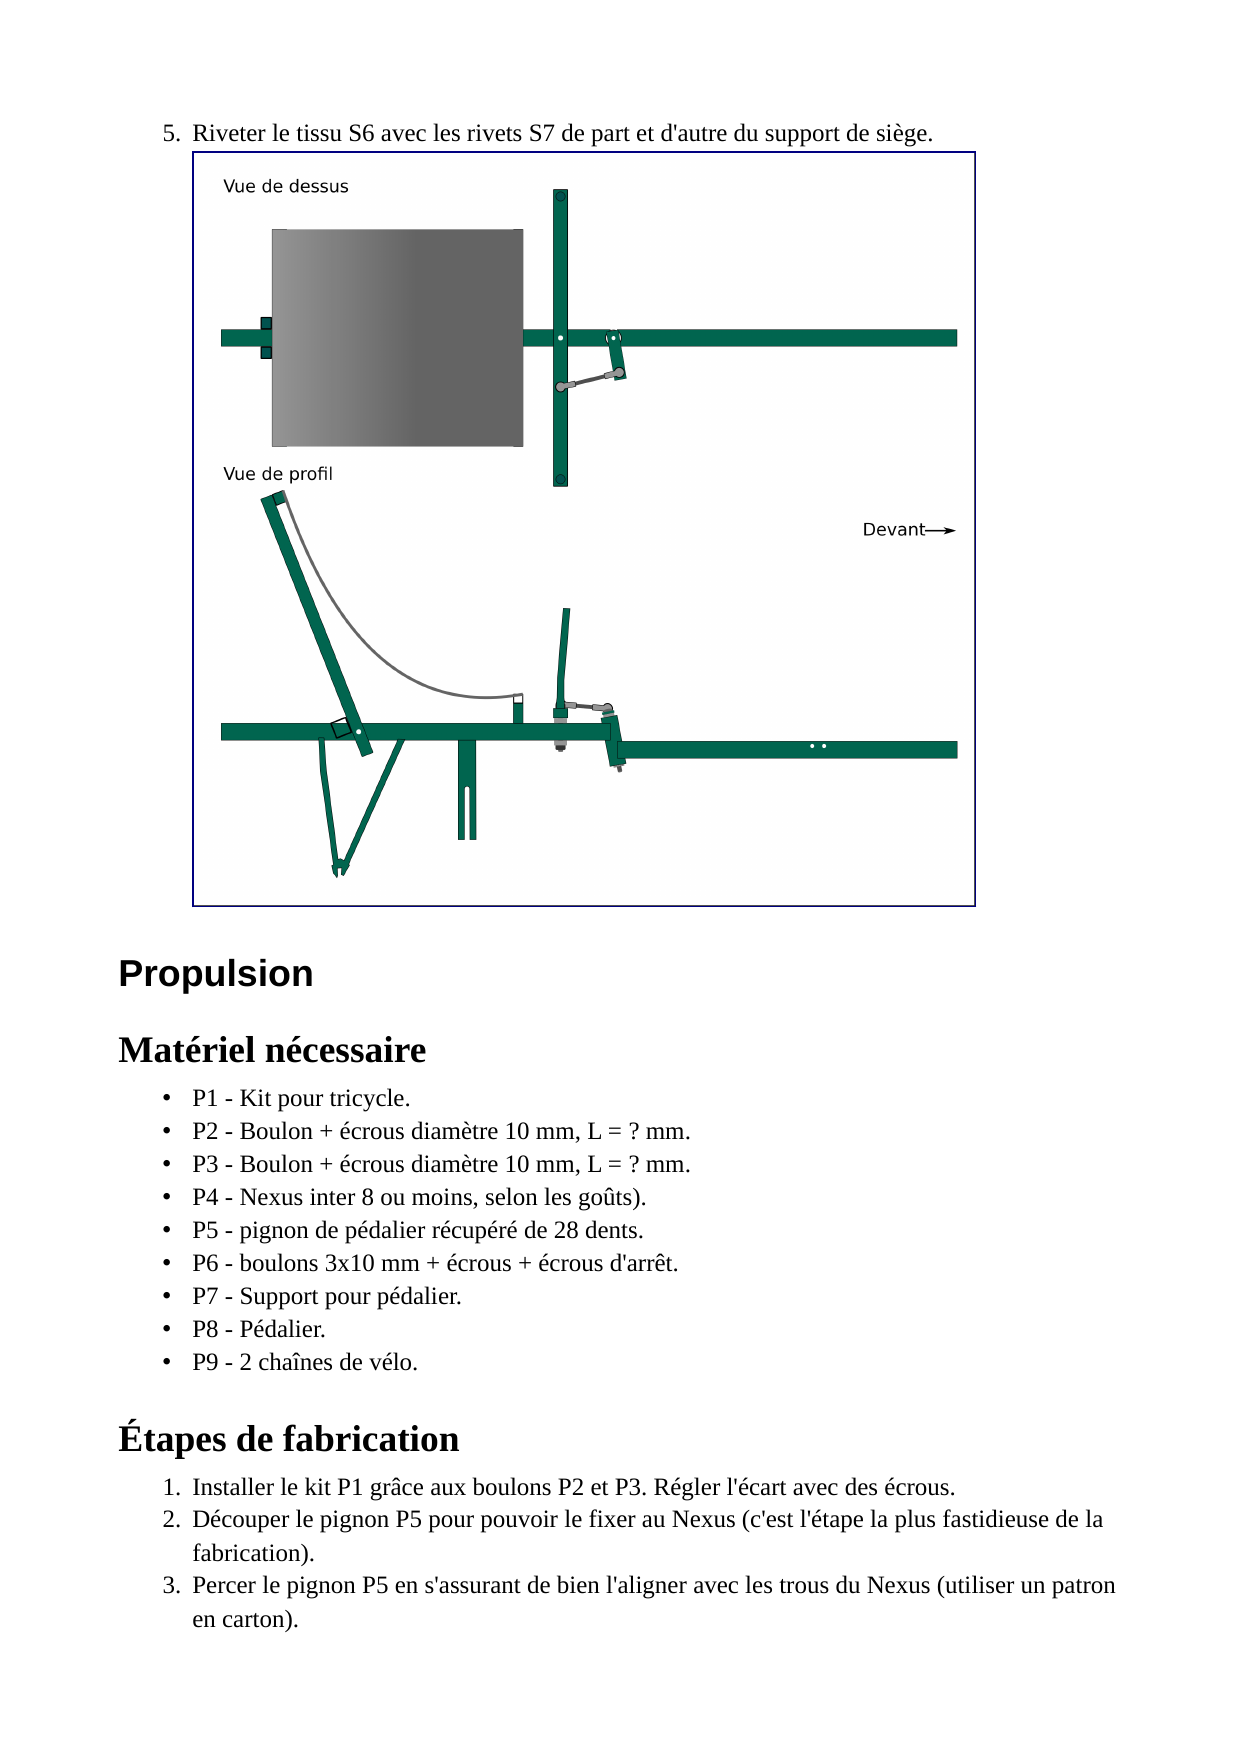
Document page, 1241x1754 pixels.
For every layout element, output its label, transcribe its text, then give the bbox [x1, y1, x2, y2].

list Percer le pignon P5 en s'assurant de bien l'aligner avec les trous du Nexus (utiliser un patron en carton). [162, 1571, 1122, 1632]
list P4 - Nexus inter 8 ou moins, selon les goûts). [162, 1182, 1122, 1211]
list P6 - boulons 3x10 mm + écrous + écrous d'arrêt. [162, 1248, 1122, 1277]
list P3 - Boulon + écrous diamètre 10 mm, L = ? mm. [162, 1149, 1122, 1178]
list Installer le kit P1 grâce aux boulons P2 et P3. Régler l'écart avec des écrous. [162, 1472, 1122, 1500]
list Découper le pignon P5 pour pouvoir le fixer au Nexus (c'est l'étape la plus fastidieuse de la fabrication). [162, 1504, 1122, 1566]
list Riveter le tissu S6 avec les rivets S7 de part et d'autre du support de siège. [162, 118, 1122, 907]
subtitle Propulsion [118, 951, 1122, 994]
list P5 - pignon de pédalier récupéré de 28 dents. [162, 1215, 1122, 1244]
list P1 - Kit pour tricycle. [162, 1083, 1122, 1112]
subtitle Matériel nécessaire [118, 1028, 1122, 1071]
list P7 - Support pour pédalier. [162, 1281, 1122, 1310]
list P8 - Pédalier. [162, 1314, 1122, 1343]
list P9 - 2 chaînes de vélo. [162, 1347, 1122, 1376]
picture [194, 153, 975, 906]
list P2 - Boulon + écrous diamètre 10 mm, L = ? mm. [162, 1116, 1122, 1145]
subtitle Étapes de fabrication [118, 1416, 1122, 1459]
